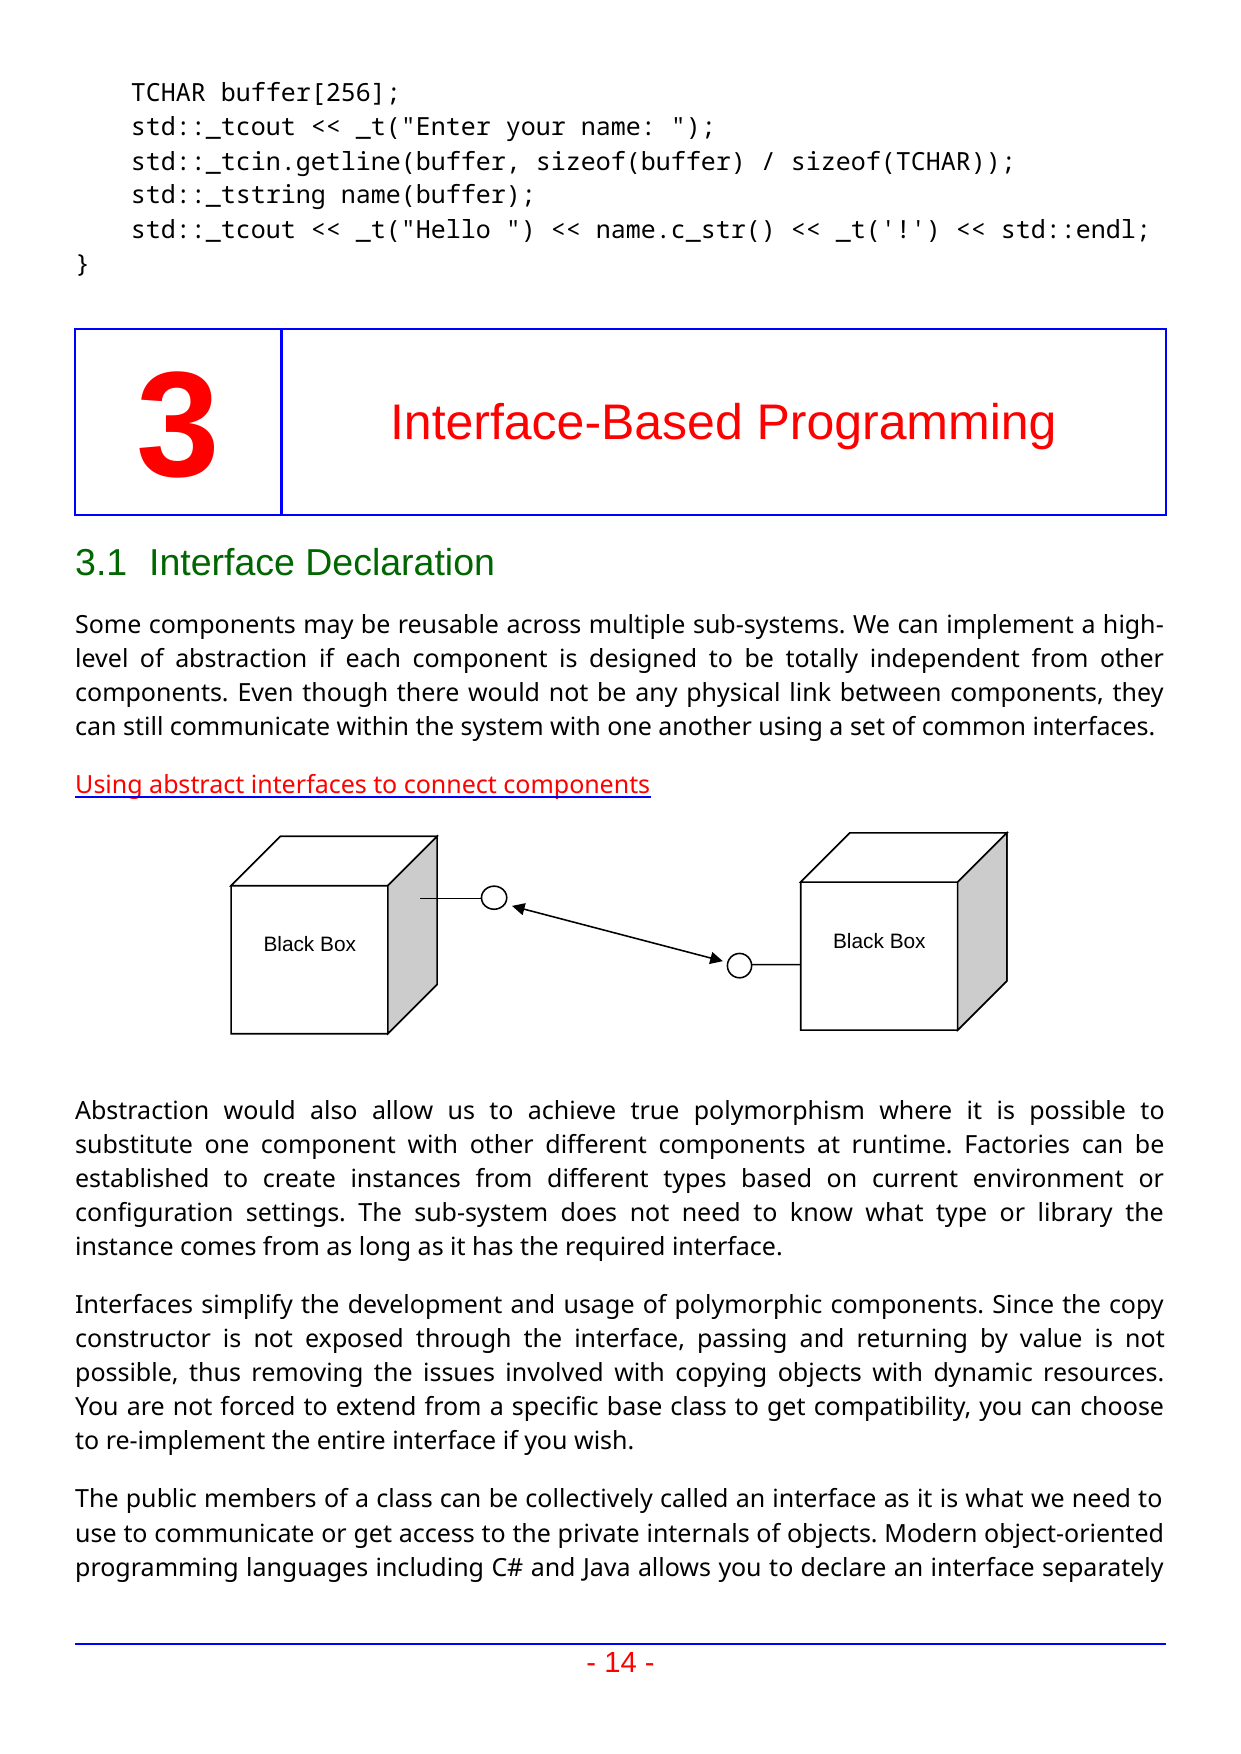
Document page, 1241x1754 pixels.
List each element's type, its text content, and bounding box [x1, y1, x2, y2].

table_header 3 [76, 330, 280, 513]
text } [75, 245, 1166, 279]
text std::_tcout << _t("Hello ") << name.c_str() << _t('!') << std::endl; [75, 211, 1166, 245]
text std::_tcin.getline(buffer, sizeof(buffer) / sizeof(TCHAR)); [75, 143, 1166, 177]
table_header Interface-Based Programming [283, 330, 1165, 513]
text std::_tcout << _t("Enter your name: "); [75, 109, 1166, 143]
text std::_tstring name(buffer); [75, 177, 1166, 211]
text 3.1 Interface Declaration [75, 540, 1166, 583]
text Abstraction would also allow us to achieve true polymorphism where it is possible to substitute one component with other different components at runtime. Factories can be established to create instances from different types based on current environment or configuration settings. The sub-system does not need to know what type or library the instance comes from as long as it has the required interface. [75, 1092, 1166, 1263]
text TCHAR buffer[256]; [75, 75, 1166, 109]
text Interfaces simplify the development and usage of polymorphic components. Since the copy constructor is not exposed through the interface, passing and returning by value is not possible, thus removing the issues involved with copying objects with dynamic resources. You are not forced to extend from a specific base class to get compatibility, you can choose to re-implement the entire interface if you wish. [75, 1287, 1166, 1457]
text Some components may be reusable across multiple sub-systems. We can implement a high-level of abstraction if each component is designed to be totally independent from other components. Even though there would not be any physical link between components, they can still communicate within the system with one another using a set of common interfaces. [75, 607, 1166, 743]
text The public members of a class can be collectively called an interface as it is what we need to use to communicate or get access to the private internals of objects. Modern object-oriented programming languages including C# and Java allows you to declare an interface separately [75, 1481, 1166, 1583]
text Using abstract interfaces to connect components [75, 767, 1166, 801]
